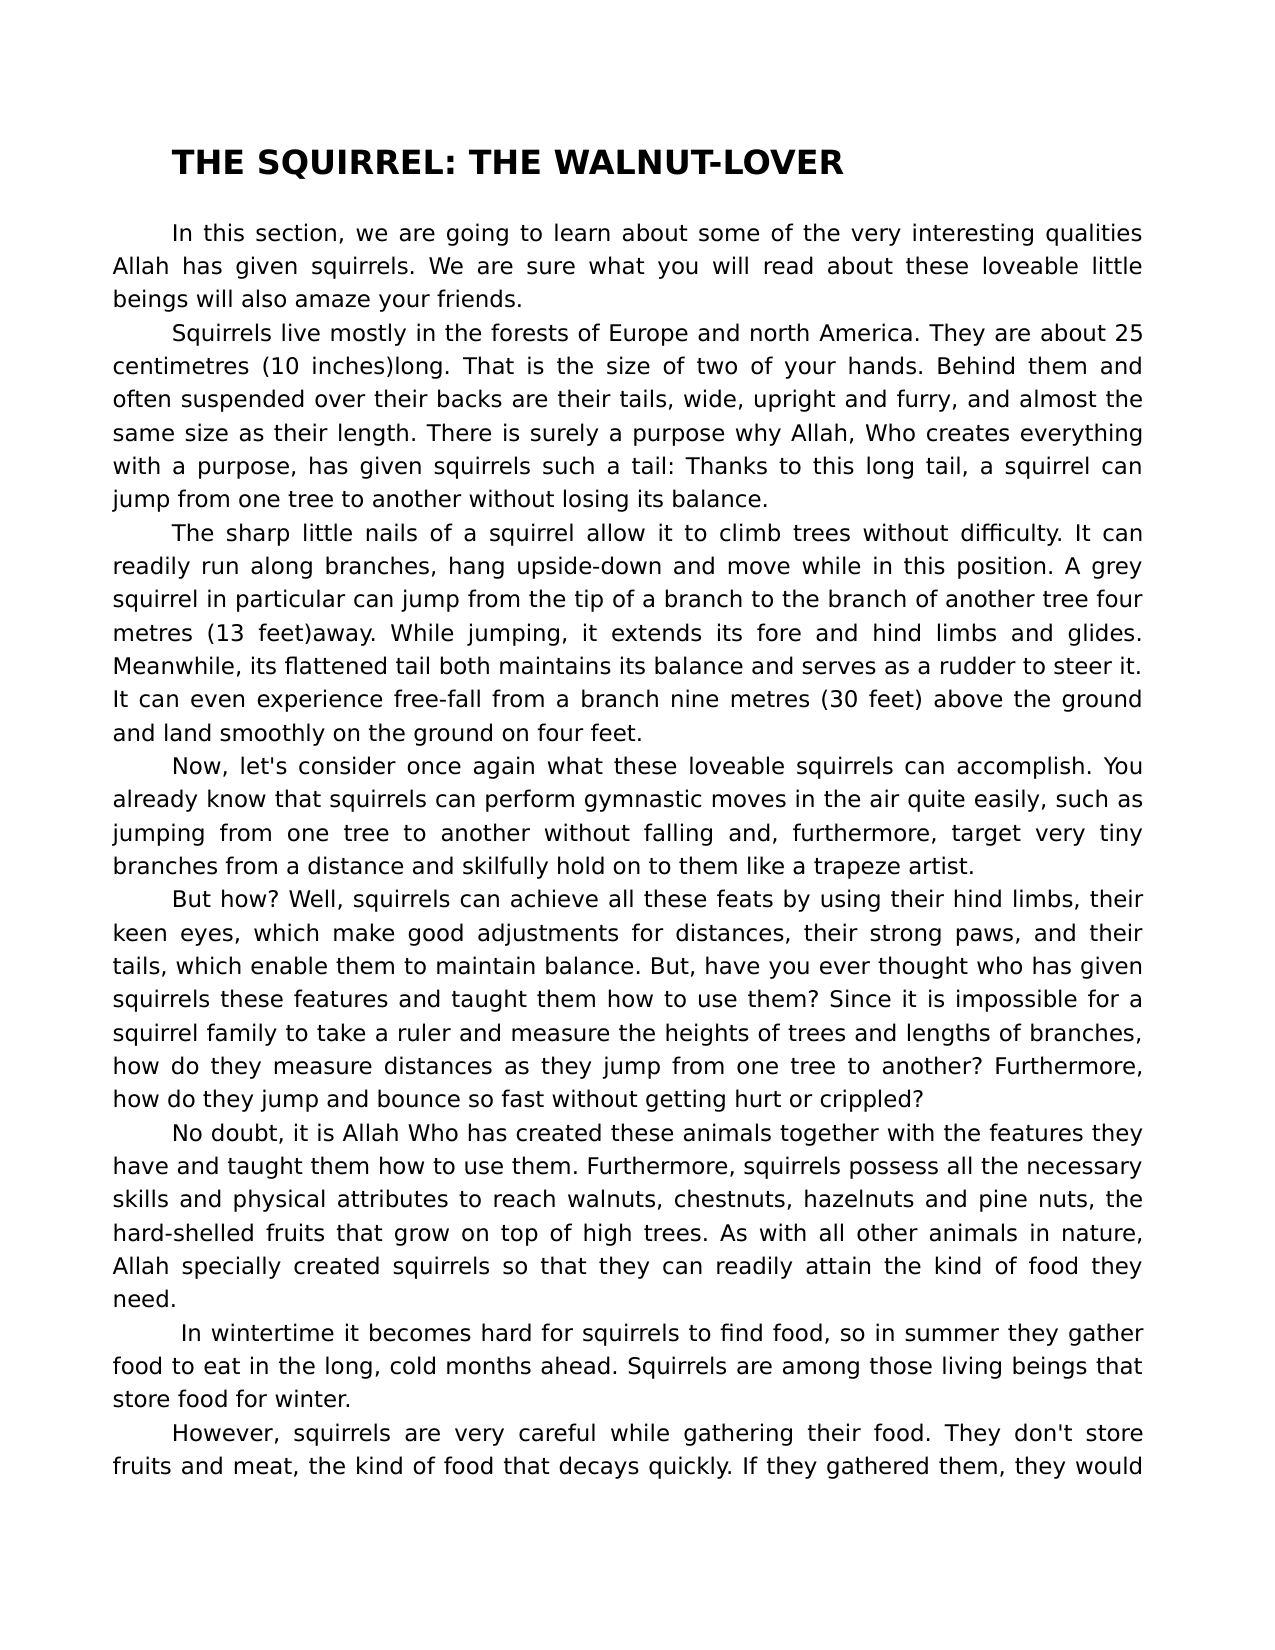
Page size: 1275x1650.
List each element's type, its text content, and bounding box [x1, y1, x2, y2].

text Squirrels live mostly in the forests of Europe and north America. They are about 25 centimetres (10 inches)long. That is the size of two of your hands. Behind them and often suspended over their backs are their tails, wide, upright and furry, and almost the same size as their length. There is surely a purpose why Allah, Who creates everything with a purpose, has given squirrels such a tail: Thanks to this long tail, a squirrel can jump from one tree to another without losing its balance. [112, 314, 1145, 514]
text In wintertime it becomes hard for squirrels to find food, so in summer they gather food to eat in the long, cold months ahead. Squirrels are among those living beings that store food for winter. [112, 1314, 1145, 1414]
text However, squirrels are very careful while gathering their food. They don't store fruits and meat, the kind of food that decays quickly. If they gathered them, they would [112, 1414, 1145, 1481]
text In this section, we are going to learn about some of the very interesting qualities Allah has given squirrels. We are sure what you will read about these loveable little beings will also amaze your friends. [112, 214, 1145, 314]
text Now, let's consider once again what these loveable squirrels can accomplish. You already know that squirrels can perform gymnastic moves in the air quite easily, such as jumping from one tree to another without falling and, furthermore, target very tiny branches from a distance and skilfully hold on to them like a trapeze artist. [112, 748, 1145, 881]
text The sharp little nails of a squirrel allow it to climb trees without difficulty. It can readily run along branches, hang upside-down and move while in this position. A grey squirrel in particular can jump from the tip of a branch to the branch of another tree four metres (13 feet)away. While jumping, it extends its fore and hind limbs and glides. Meanwhile, its flattened tail both maintains its balance and serves as a rudder to steer it. It can even experience free-fall from a branch nine metres (30 feet) above the ground and land smoothly on the ground on four feet. [112, 514, 1145, 748]
text THE SQUIRREL: THE WALNUT-LOVER [112, 148, 1145, 181]
text No doubt, it is Allah Who has created these animals together with the features they have and taught them how to use them. Furthermore, squirrels possess all the necessary skills and physical attributes to reach walnuts, chestnuts, hazelnuts and pine nuts, the hard-shelled fruits that grow on top of high trees. As with all other animals in nature, Allah specially created squirrels so that they can readily attain the kind of food they need. [112, 1114, 1145, 1314]
text But how? Well, squirrels can achieve all these feats by using their hind limbs, their keen eyes, which make good adjustments for distances, their strong paws, and their tails, which enable them to maintain balance. But, have you ever thought who has given squirrels these features and taught them how to use them? Since it is impossible for a squirrel family to take a ruler and measure the heights of trees and lengths of branches, how do they measure distances as they jump from one tree to another? Furthermore, how do they jump and bounce so fast without getting hurt or crippled? [112, 881, 1145, 1114]
